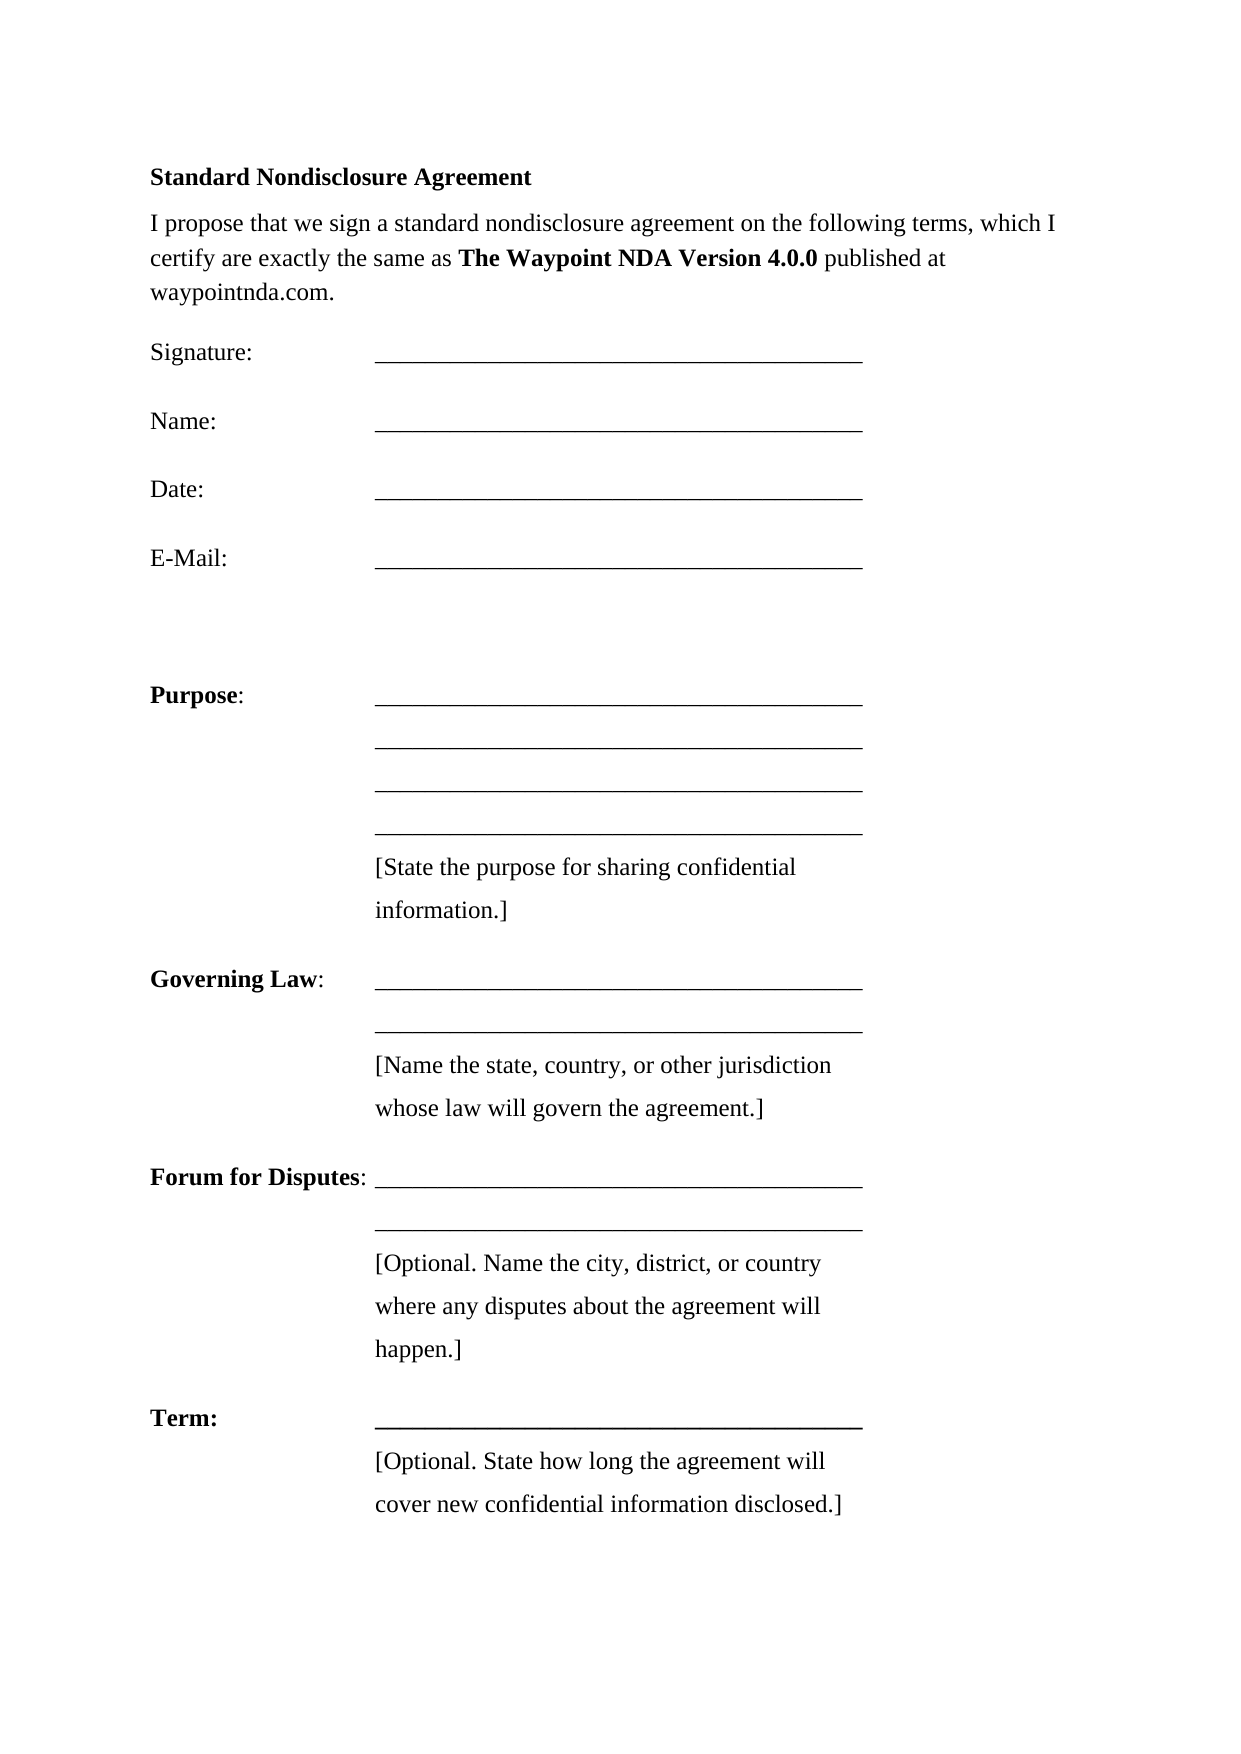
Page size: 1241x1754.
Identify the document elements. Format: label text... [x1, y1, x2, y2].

text Governing Law: _______________________________________ _______________________________________ [Name the state, country, or other jurisdiction whose law will govern the agreement.] [150, 964, 865, 1122]
text E-Mail: _______________________________________ [150, 543, 1090, 572]
text I propose that we sign a standard nondisclosure agreement on the following terms, which I certify are exactly the same as The Waypoint NDA Version 4.0.0 published at waypointnda.com. [150, 208, 1090, 306]
text Standard Nondisclosure Agreement [150, 162, 1090, 191]
text Term: _______________________________________ [Optional. State how long the agreement will cover new confidential information disclosed.] [150, 1403, 865, 1518]
text Forum for Disputes: _______________________________________ _______________________________________ [Optional. Name the city, district, or country where any disputes about the agreement will happen.] [150, 1162, 865, 1363]
text Date: _______________________________________ [150, 474, 1090, 503]
text Signature: _______________________________________ [150, 337, 1090, 366]
text Name: _______________________________________ [150, 406, 1090, 434]
text Purpose: _______________________________________ _______________________________________ _______________________________________ _______________________________________ [State the purpose for sharing confidential information.] [150, 680, 865, 924]
